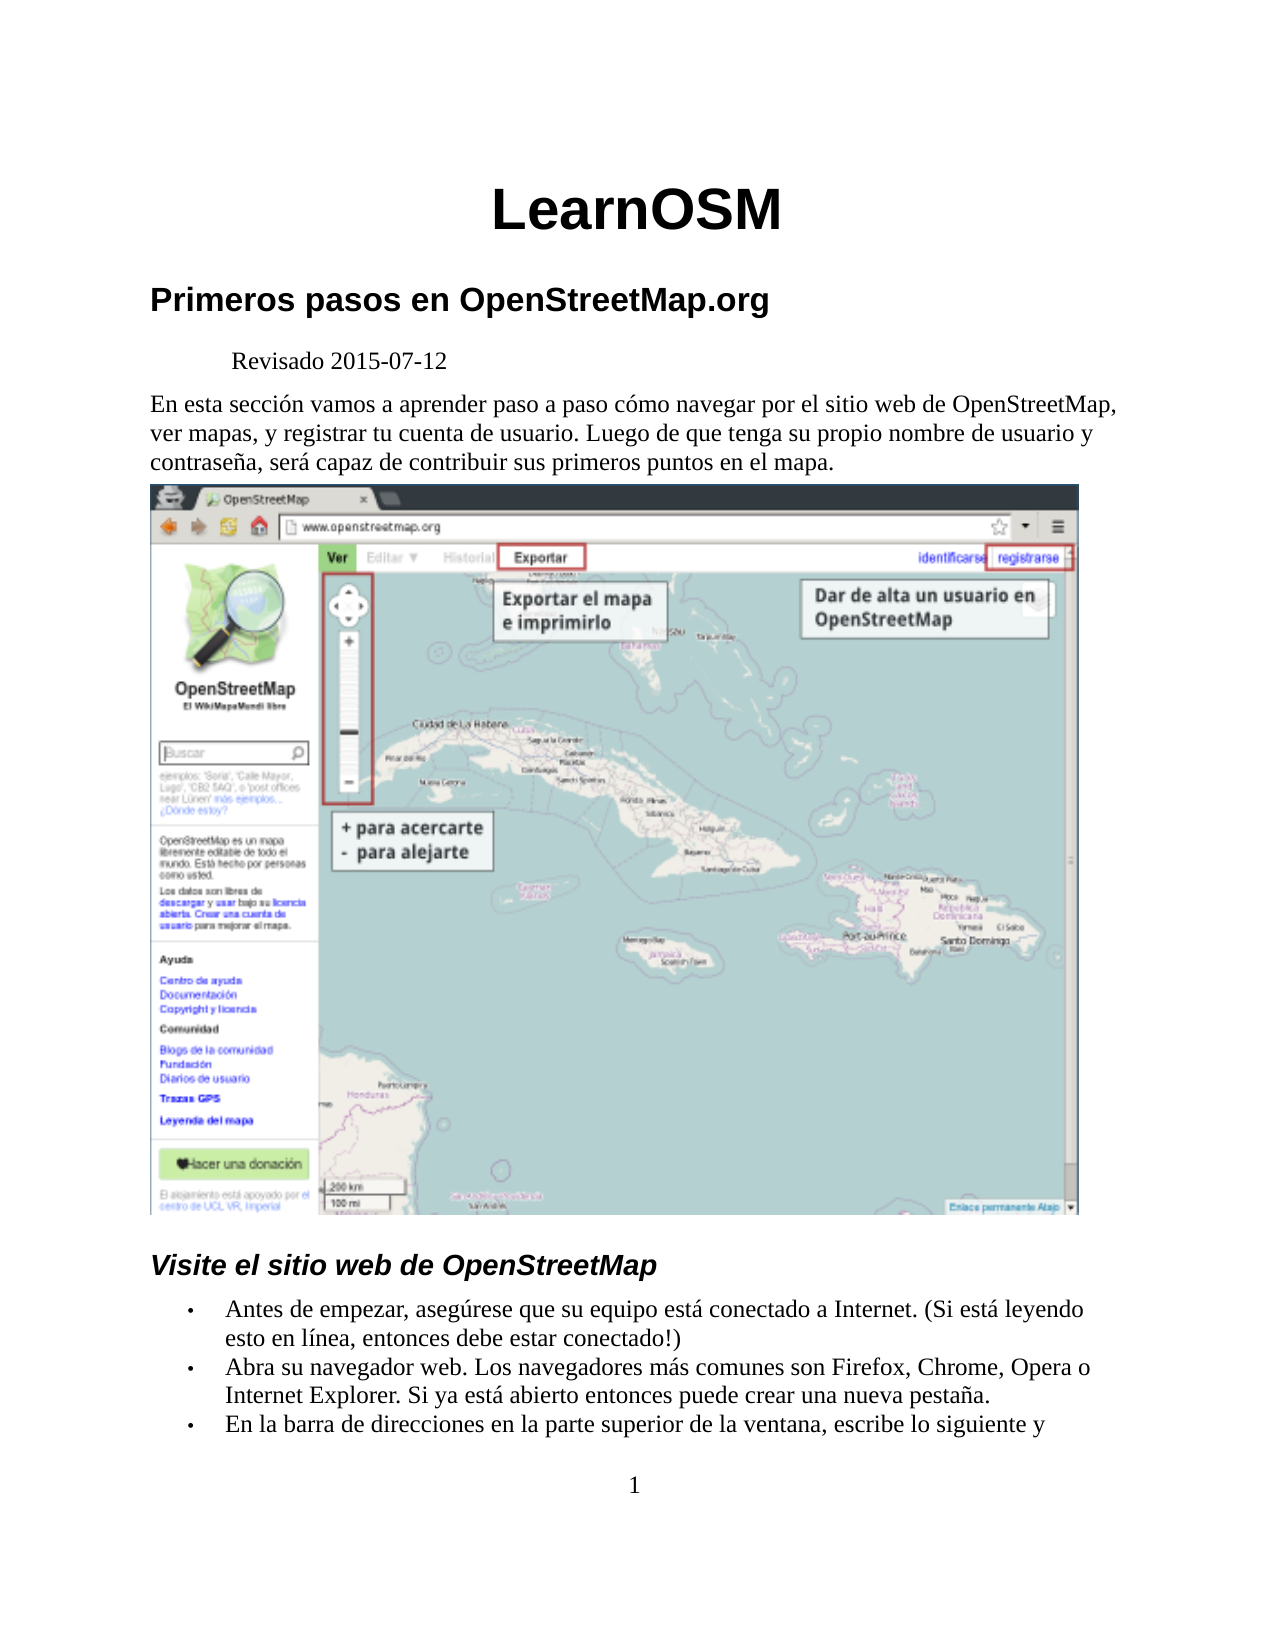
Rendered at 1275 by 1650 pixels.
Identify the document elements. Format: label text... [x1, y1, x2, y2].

subtitle Primeros pasos en OpenStreetMap.org [150, 279, 1125, 318]
list En la barra de direcciones en la parte superior de la ventana, escribe lo siguiente y [187, 1409, 1125, 1438]
text En esta sección vamos a aprender paso a paso cómo navegar por el sitio web de OpenStreetMap, ver mapas, y registrar tu cuenta de usuario. Luego de que tenga su propio nombre de usuario y contraseña, será capaz de contribuir sus primeros puntos en el mapa. [150, 389, 1125, 476]
list Antes de empezar, asegúrese que su equipo está conectado a Internet. (Si está leyendo esto en línea, entonces debe estar conectado!) [187, 1294, 1125, 1352]
title LearnOSM [150, 175, 1125, 242]
subtitle Visite el sitio web de OpenStreetMap [150, 1248, 1125, 1282]
text Revisado 2015-07-12 [225, 346, 1125, 374]
picture [150, 484, 1079, 1215]
list Abra su navegador web. Los navegadores más comunes son Firefox, Chrome, Opera o Internet Explorer. Si ya está abierto entonces puede crear una nueva pestaña. [187, 1352, 1125, 1409]
